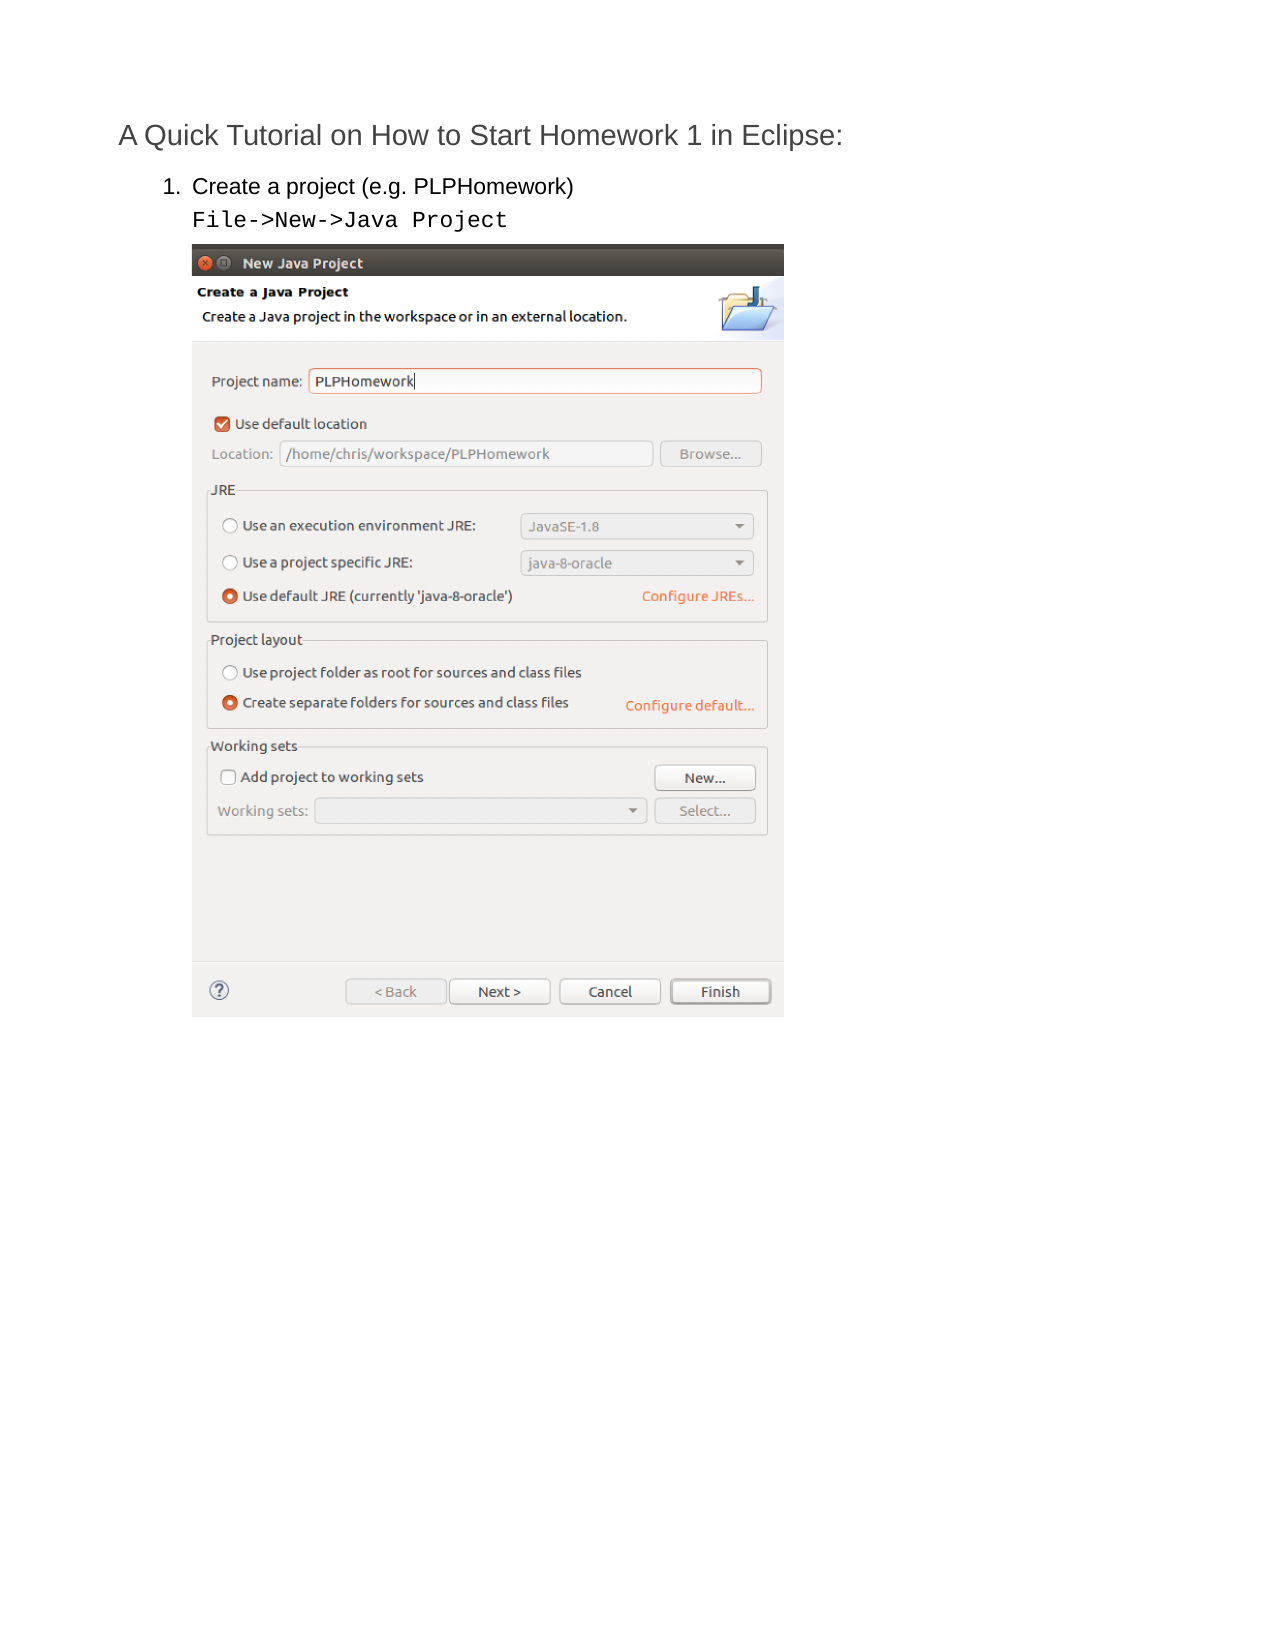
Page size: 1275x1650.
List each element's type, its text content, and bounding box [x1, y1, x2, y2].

list Create a project (e.g. PLPHomework) File->New->Java Project [162, 173, 1157, 1017]
picture [191, 244, 784, 1017]
subtitle A Quick Tutorial on How to Start Homework 1 in Eclipse: [118, 118, 1157, 152]
